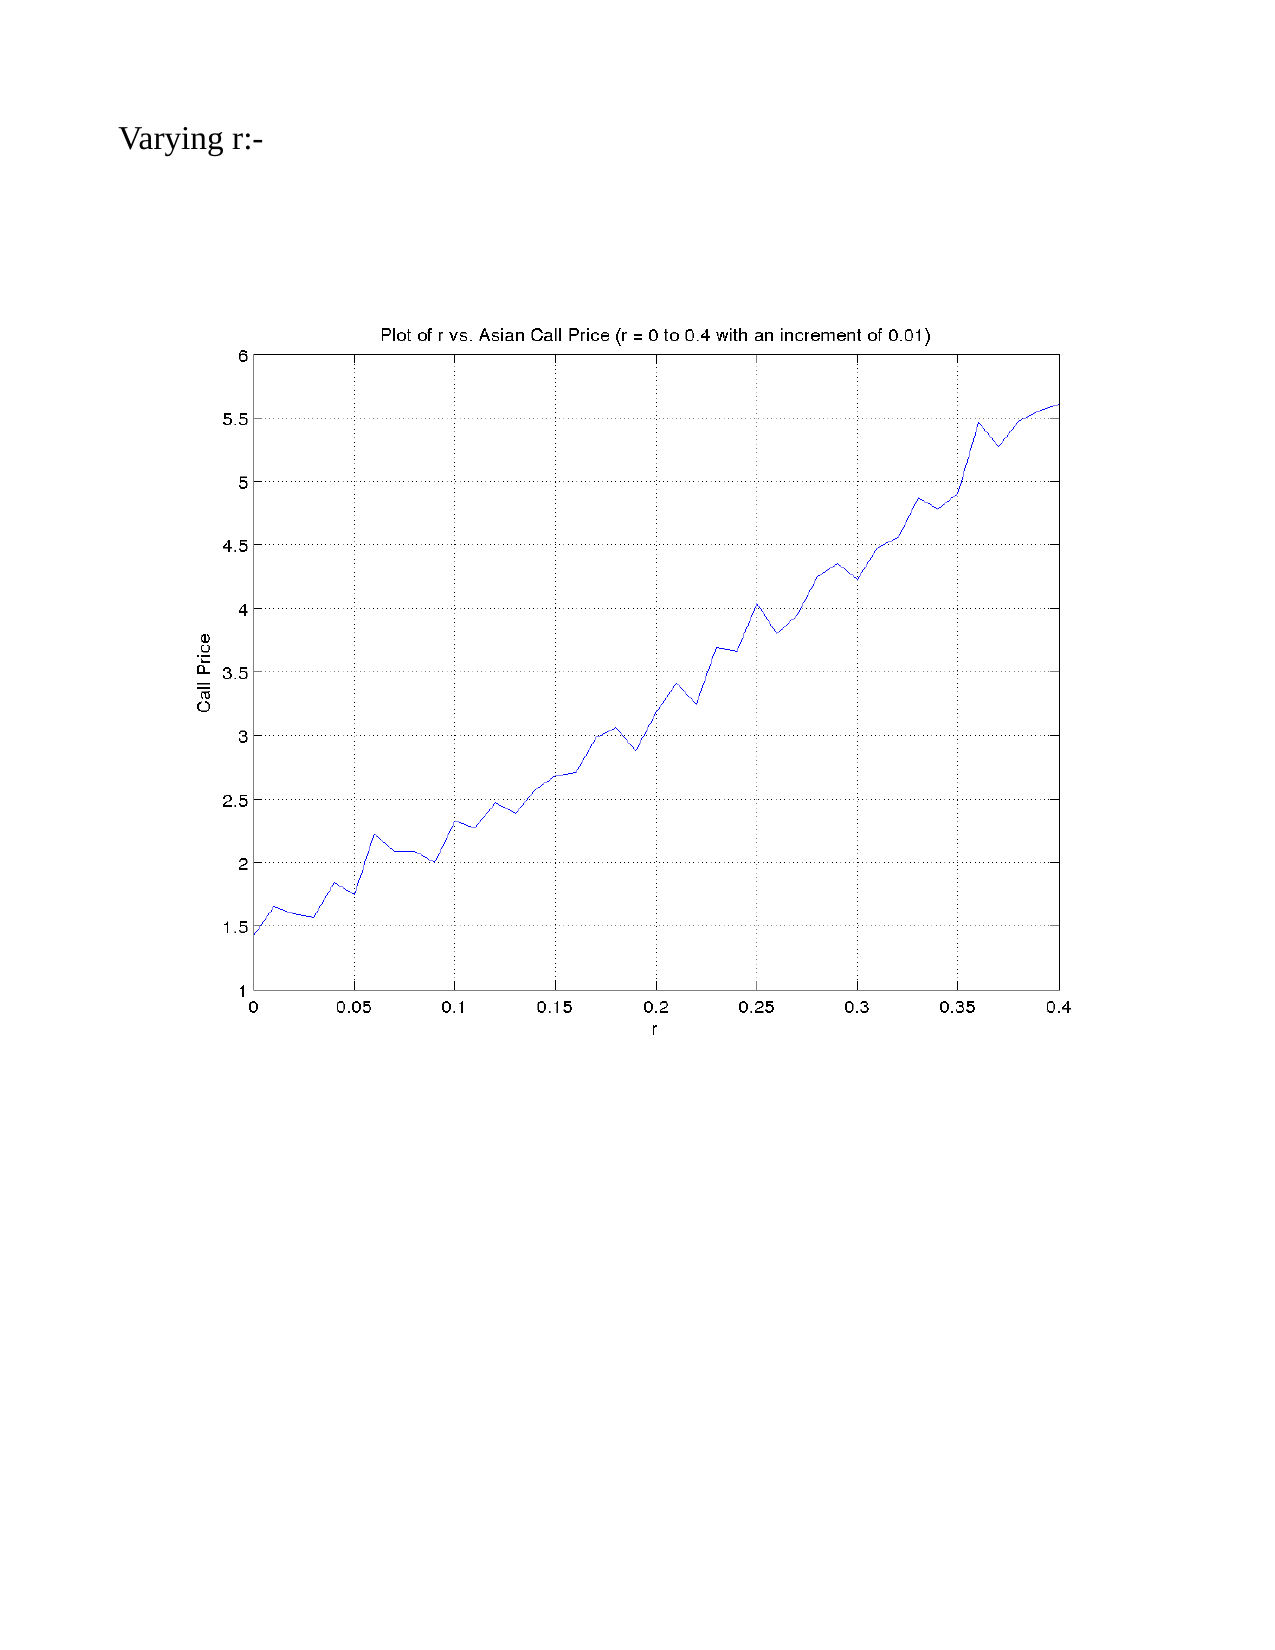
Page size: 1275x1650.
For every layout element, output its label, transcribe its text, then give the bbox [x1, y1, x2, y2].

text Varying r:- [118, 118, 1157, 156]
picture [118, 295, 1157, 1075]
